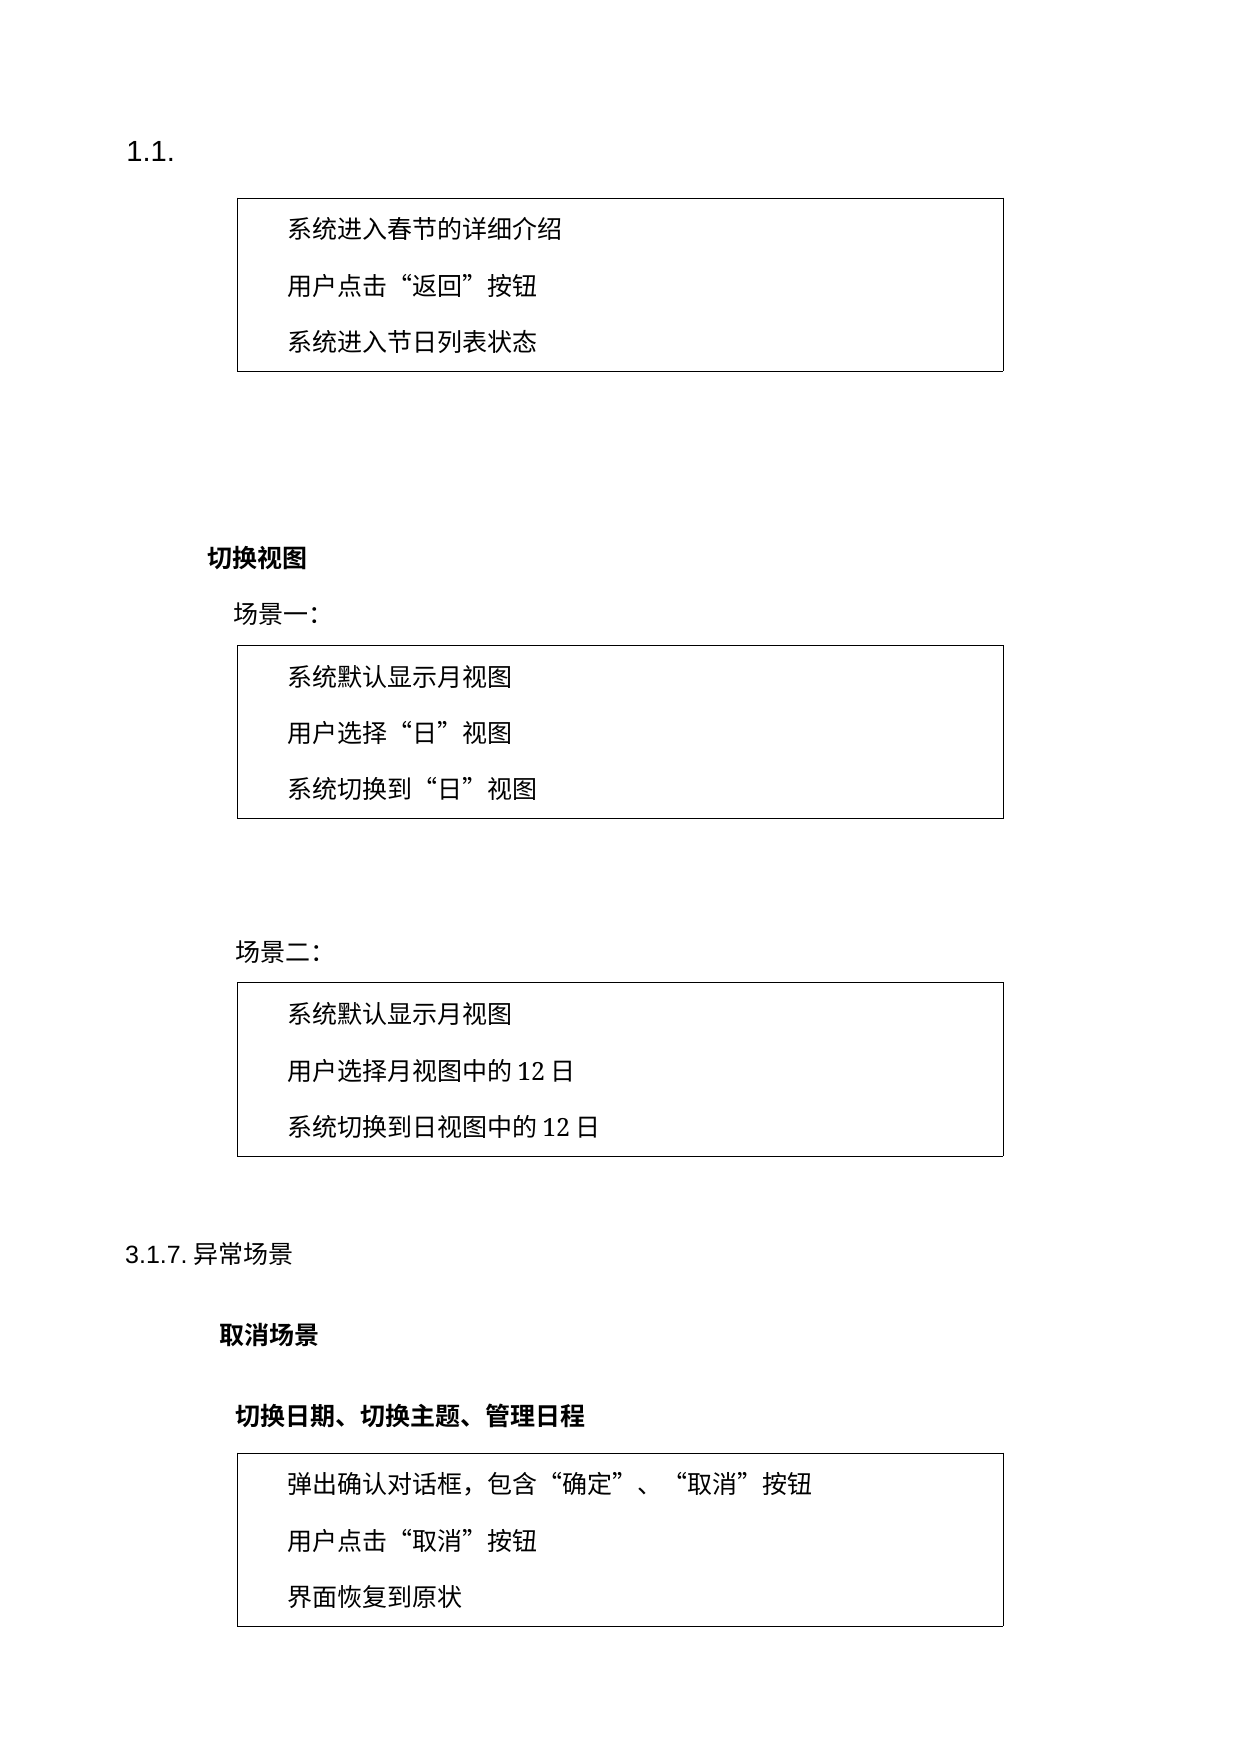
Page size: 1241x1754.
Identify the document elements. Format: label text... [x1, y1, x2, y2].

list 取消场景 [81, 1316, 1122, 1352]
list 切换视图 [170, 539, 1122, 575]
table_header 弹出确认对话框，包含“确定”、“取消”按钮 用户点击“取消”按钮 界面恢复到原状 [238, 1454, 1003, 1626]
list 场景一： [170, 595, 1122, 631]
list 切换日期、切换主题、管理日程 [170, 1396, 1122, 1433]
table_header 系统进入春节的详细介绍 用户点击“返回”按钮 系统进入节日列表状态 [238, 199, 1003, 371]
list 场景二： [170, 932, 1122, 969]
subtitle 异常场景 [118, 1234, 1122, 1271]
table_header 系统默认显示月视图 用户选择“日”视图 系统切换到“日”视图 [238, 646, 1003, 818]
table_header 系统默认显示月视图 用户选择月视图中的12日 系统切换到日视图中的12日 [238, 983, 1003, 1156]
